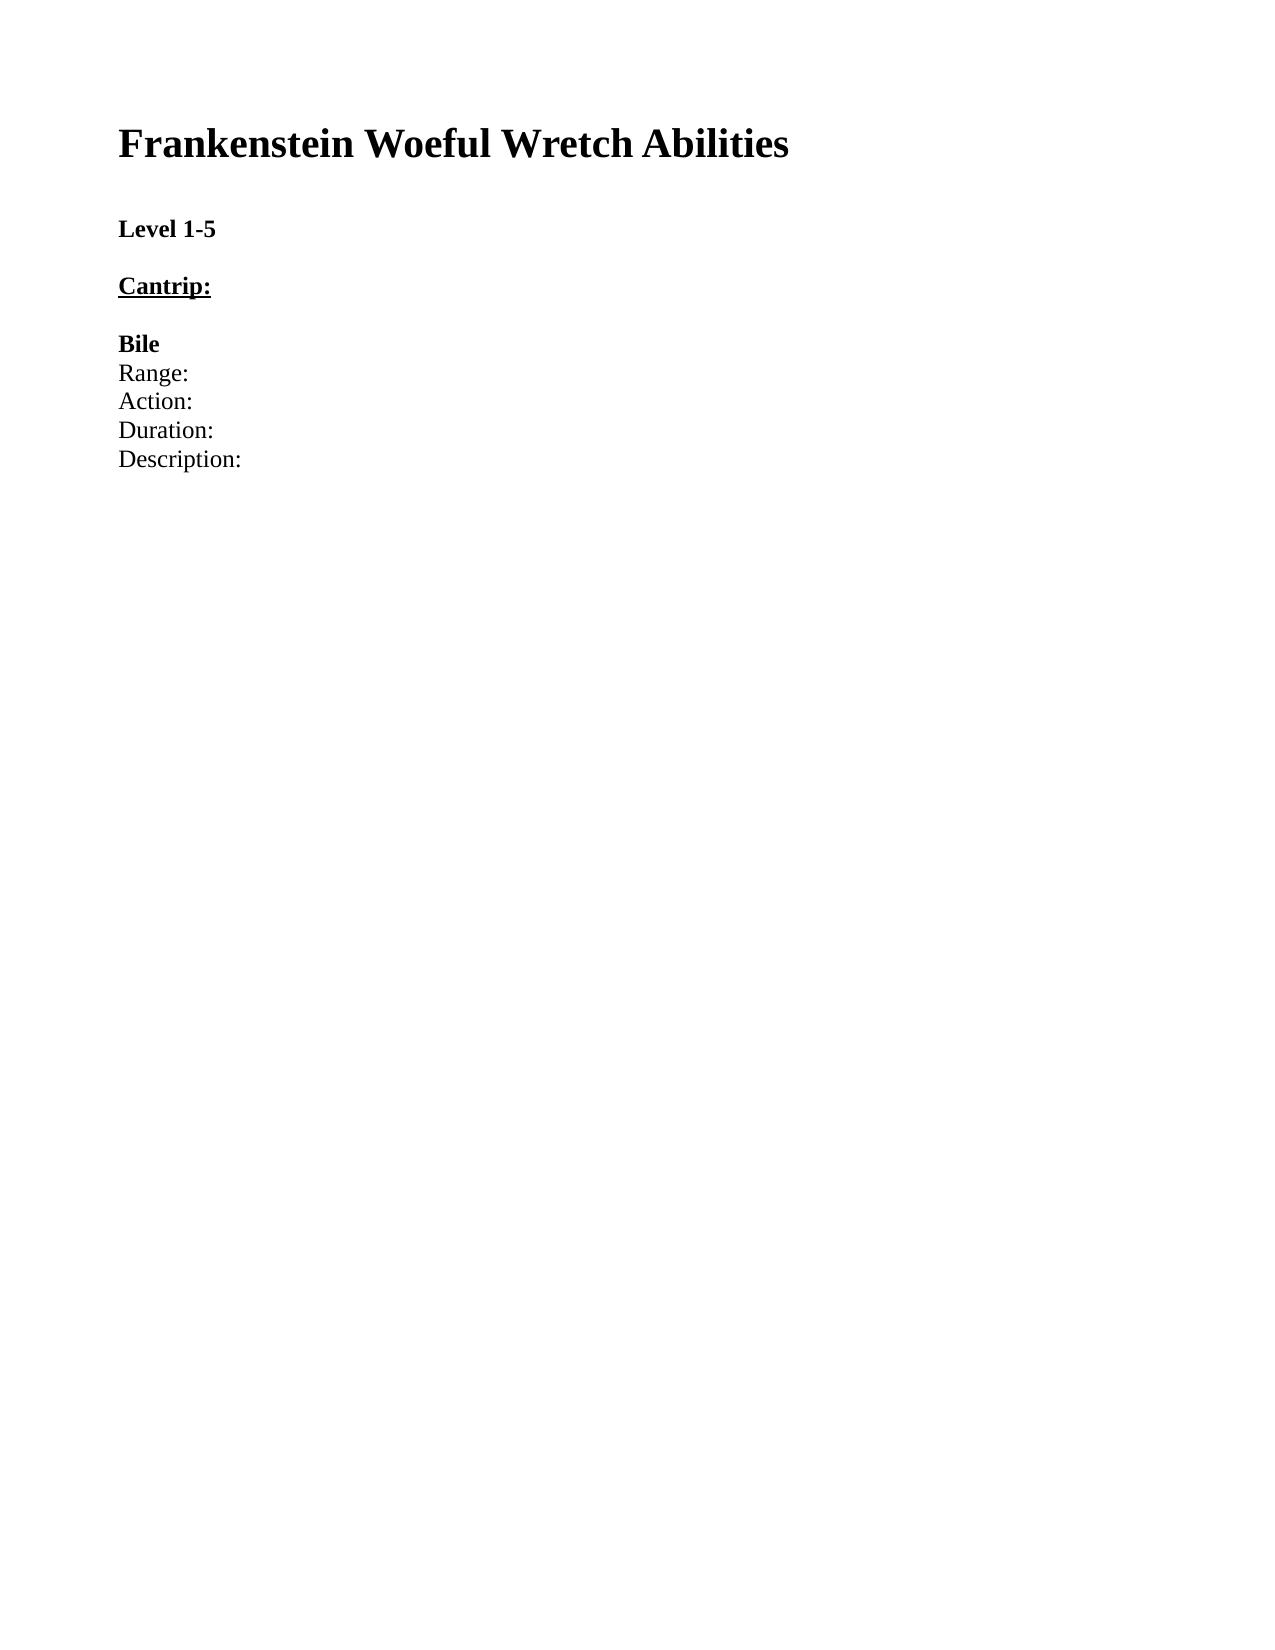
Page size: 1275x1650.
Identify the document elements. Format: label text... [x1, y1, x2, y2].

text Range: [118, 358, 1157, 386]
text Action: [118, 386, 1157, 415]
text Description: [118, 444, 1157, 473]
text Bile [118, 329, 1157, 358]
text Duration: [118, 415, 1157, 444]
text Frankenstein Woeful Wretch Abilities [118, 118, 1157, 166]
text Cantrip: [118, 271, 1157, 300]
text Level 1-5 [118, 214, 1157, 243]
